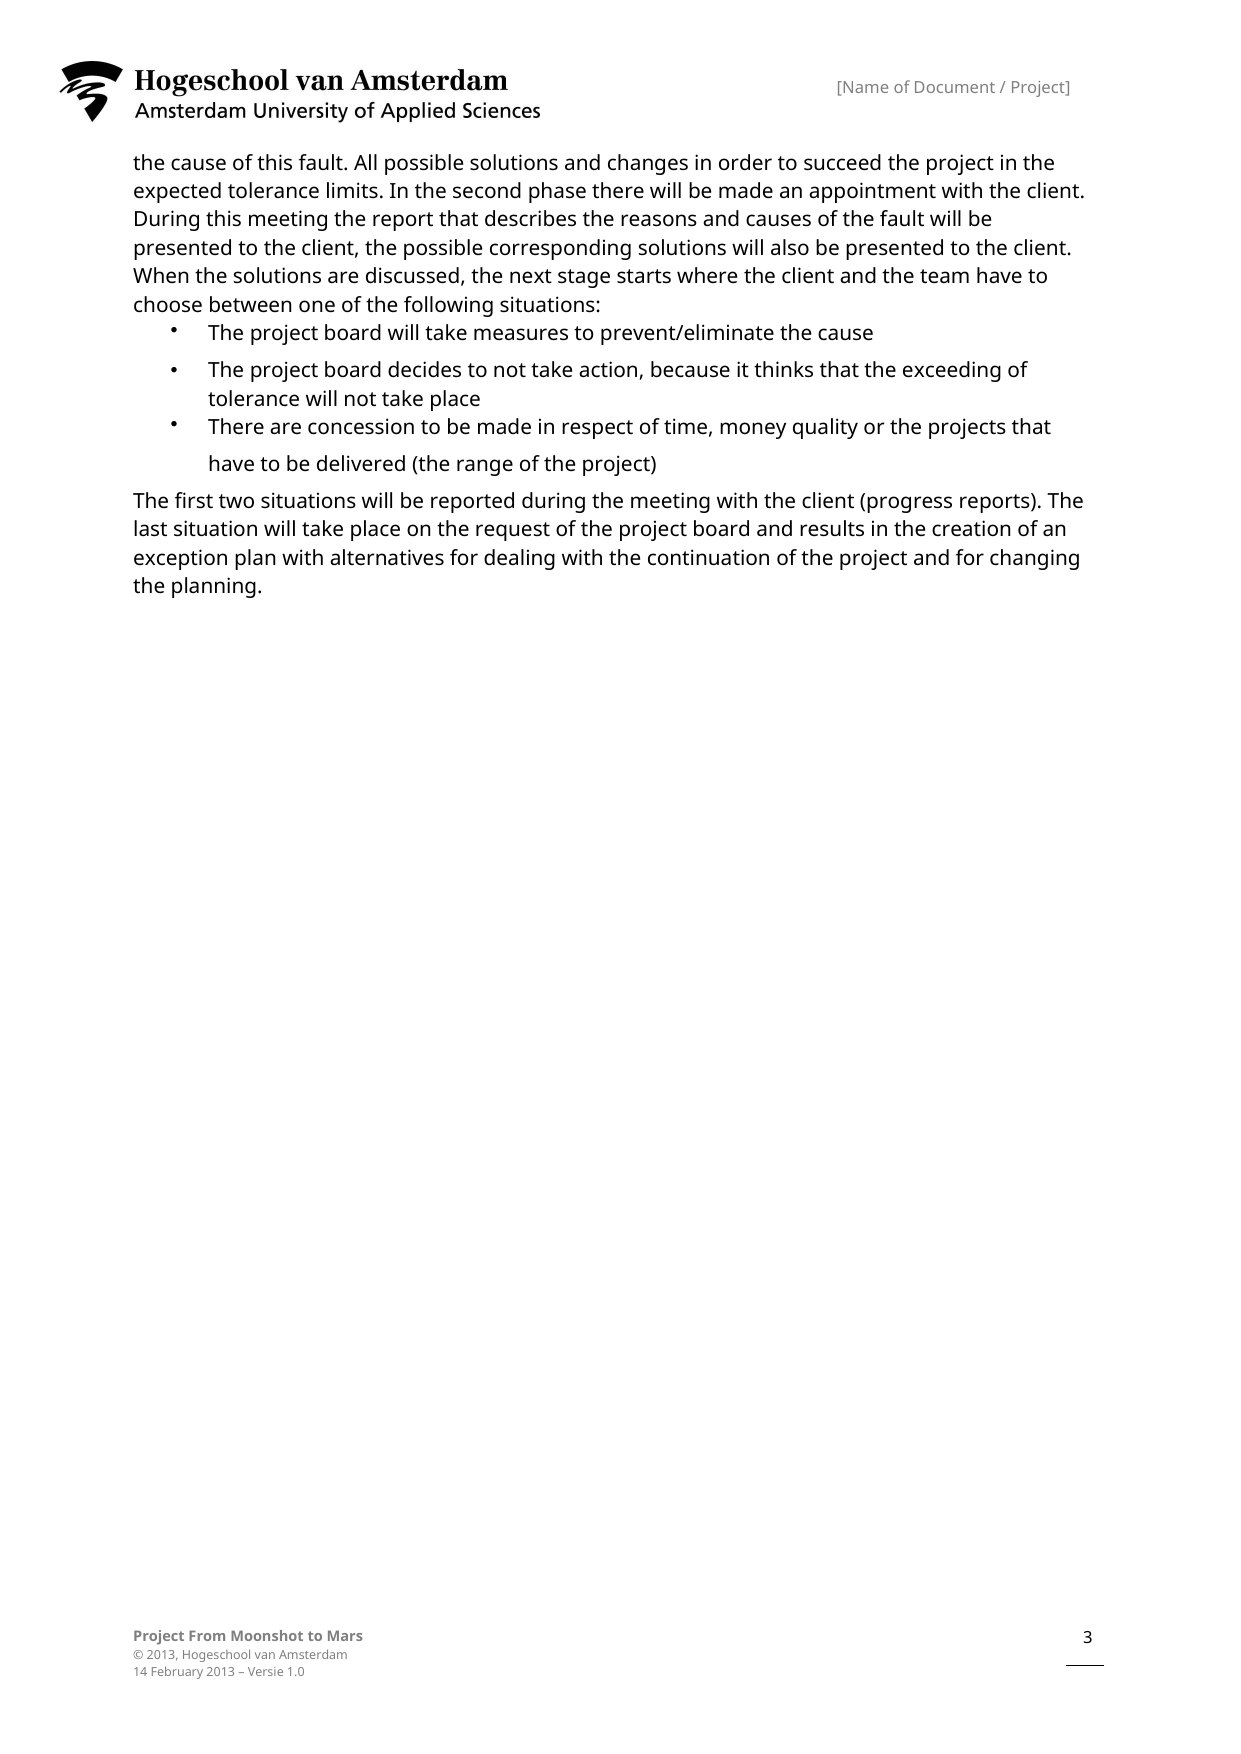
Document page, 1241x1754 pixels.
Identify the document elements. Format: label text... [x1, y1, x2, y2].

list The project board decides to not take action, because it thinks that the exceeding of tolerance will not take place [170, 355, 1092, 412]
list The project board will take measures to prevent/eliminate the cause [170, 318, 1092, 347]
list There are concession to be made in respect of time, money quality or the projects that have to be delivered (the range of the project) [170, 412, 1092, 477]
picture [0, 0, 622, 123]
text The first two situations will be reported during the meeting with the client (progress reports). The last situation will take place on the request of the project board and results in the creation of an exception plan with alternatives for dealing with the continuation of the project and for changing the planning. [133, 486, 1092, 599]
text the cause of this fault. All possible solutions and changes in order to succeed the project in the expected tolerance limits. In the second phase there will be made an appointment with the client. During this meeting the report that describes the reasons and causes of the fault will be presented to the client, the possible corresponding solutions will also be presented to the client. When the solutions are discussed, the next stage starts where the client and the team have to choose between one of the following situations: [133, 148, 1092, 318]
